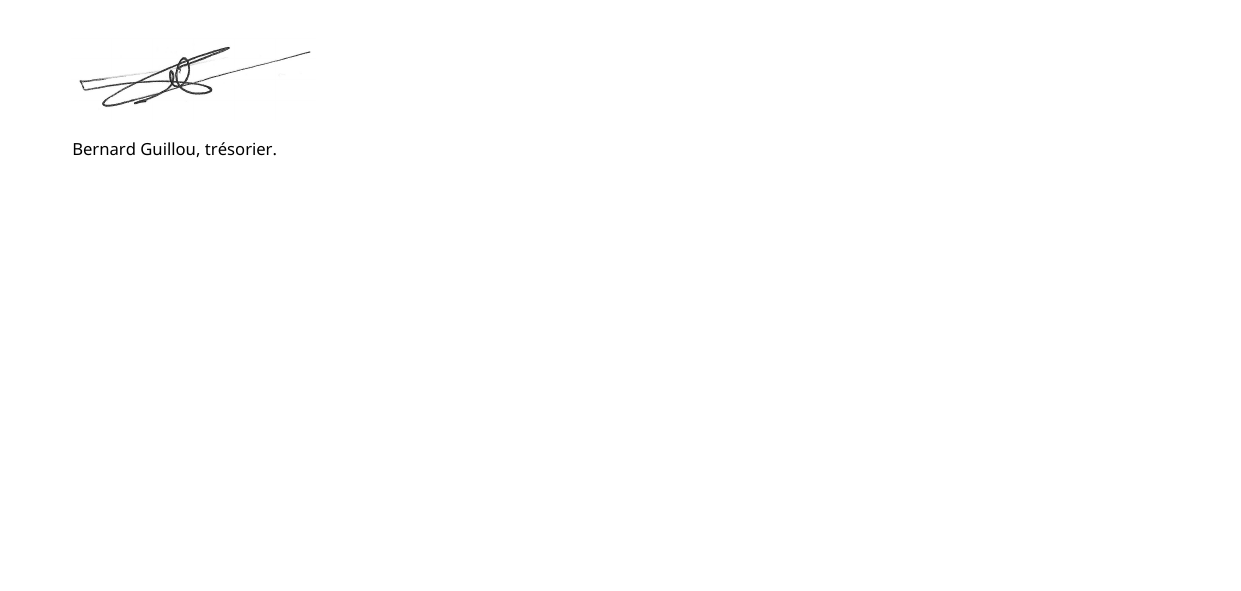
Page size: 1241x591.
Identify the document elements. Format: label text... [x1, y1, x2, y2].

picture [70, 38, 317, 121]
text Bernard Guillou, trésorier. [59, 138, 1181, 161]
